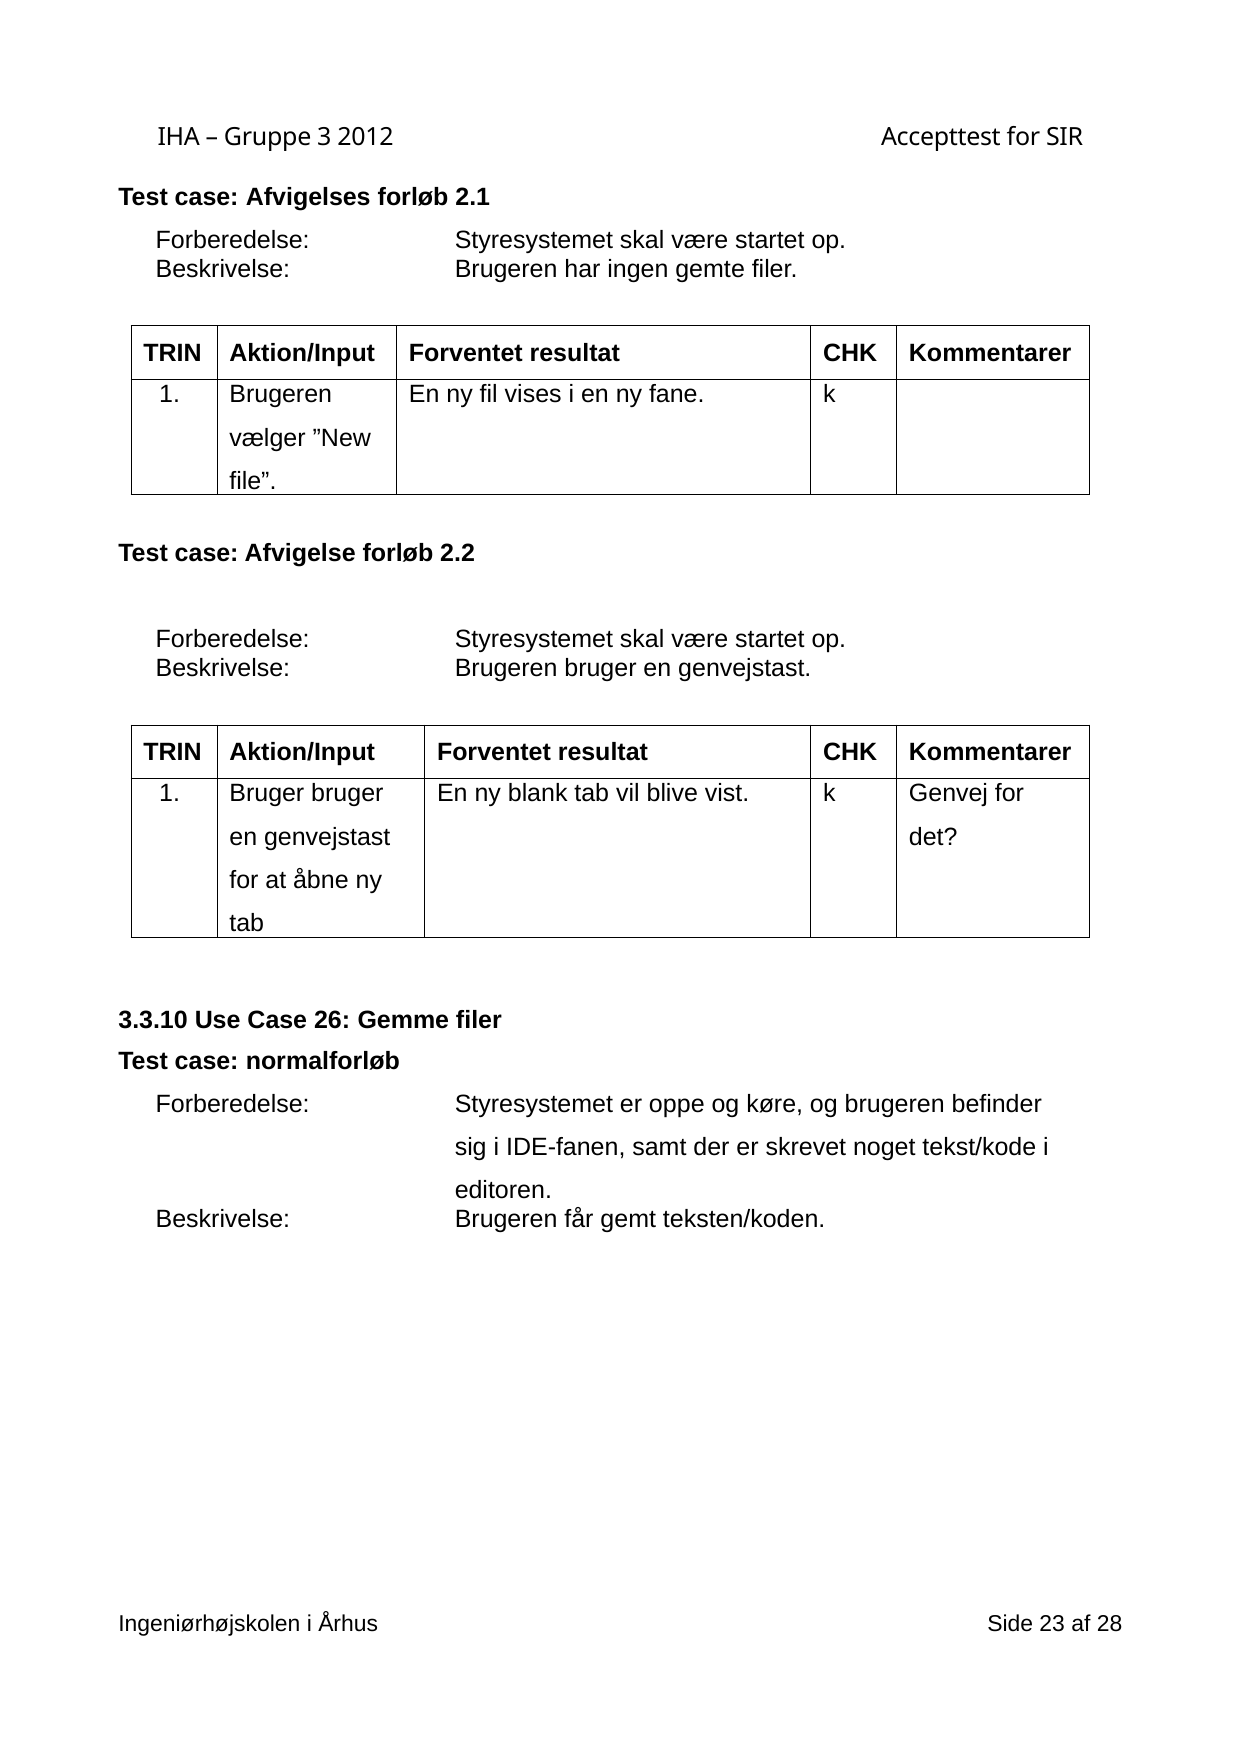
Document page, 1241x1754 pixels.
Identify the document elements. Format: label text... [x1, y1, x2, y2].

table_cell Beskrivelse: [144, 254, 443, 282]
subtitle 3.3.10 Use Case 26: Gemme filer [118, 1005, 1122, 1033]
table_header Aktion/Input [218, 726, 424, 778]
text Test case: Afvigelses forløb 2.1 [118, 182, 1122, 210]
table_header CHK [811, 726, 896, 778]
table_cell [132, 380, 217, 494]
table_header Styresystemet er oppe og køre, og brugeren befinder sig i IDE-fanen, samt der er skrevet noget tekst/kode i editoren. [443, 1089, 1089, 1204]
table_header Kommentarer [897, 726, 1089, 778]
table_header Forberedelse: [144, 624, 443, 653]
table_cell k [811, 779, 896, 937]
table_cell Beskrivelse: [144, 1204, 443, 1233]
table_cell Genvej for det? [897, 779, 1089, 937]
table_header TRIN [132, 326, 217, 379]
text Test case: Afvigelse forløb 2.2 [118, 538, 1122, 566]
table_cell Bruger bruger en genvejstast for at åbne ny tab [218, 779, 424, 937]
table_header Aktion/Input [218, 326, 396, 379]
table_cell Brugeren har ingen gemte filer. [443, 254, 1089, 282]
table_header Styresystemet skal være startet op. [443, 225, 1089, 253]
table_cell Brugeren bruger en genvejstast. [443, 653, 1089, 681]
table_cell Beskrivelse: [144, 653, 443, 681]
table_header Styresystemet skal være startet op. [443, 624, 1089, 653]
table_cell [897, 380, 1089, 494]
table_cell En ny blank tab vil blive vist. [425, 779, 810, 937]
table_header Forberedelse: [144, 225, 443, 253]
table_cell Brugeren vælger ”New file”. [218, 380, 396, 494]
table_cell [132, 779, 217, 937]
table_header Kommentarer [897, 326, 1089, 379]
table_cell En ny fil vises i en ny fane. [397, 380, 810, 494]
table_cell Brugeren får gemt teksten/koden. [443, 1204, 1089, 1233]
table_header CHK [811, 326, 896, 379]
table_cell k [811, 380, 896, 494]
table_header Forventet resultat [397, 326, 810, 379]
table_header Forberedelse: [144, 1089, 443, 1204]
table_header TRIN [132, 726, 217, 778]
text Test case: normalforløb [118, 1046, 1122, 1075]
table_header Forventet resultat [425, 726, 810, 778]
